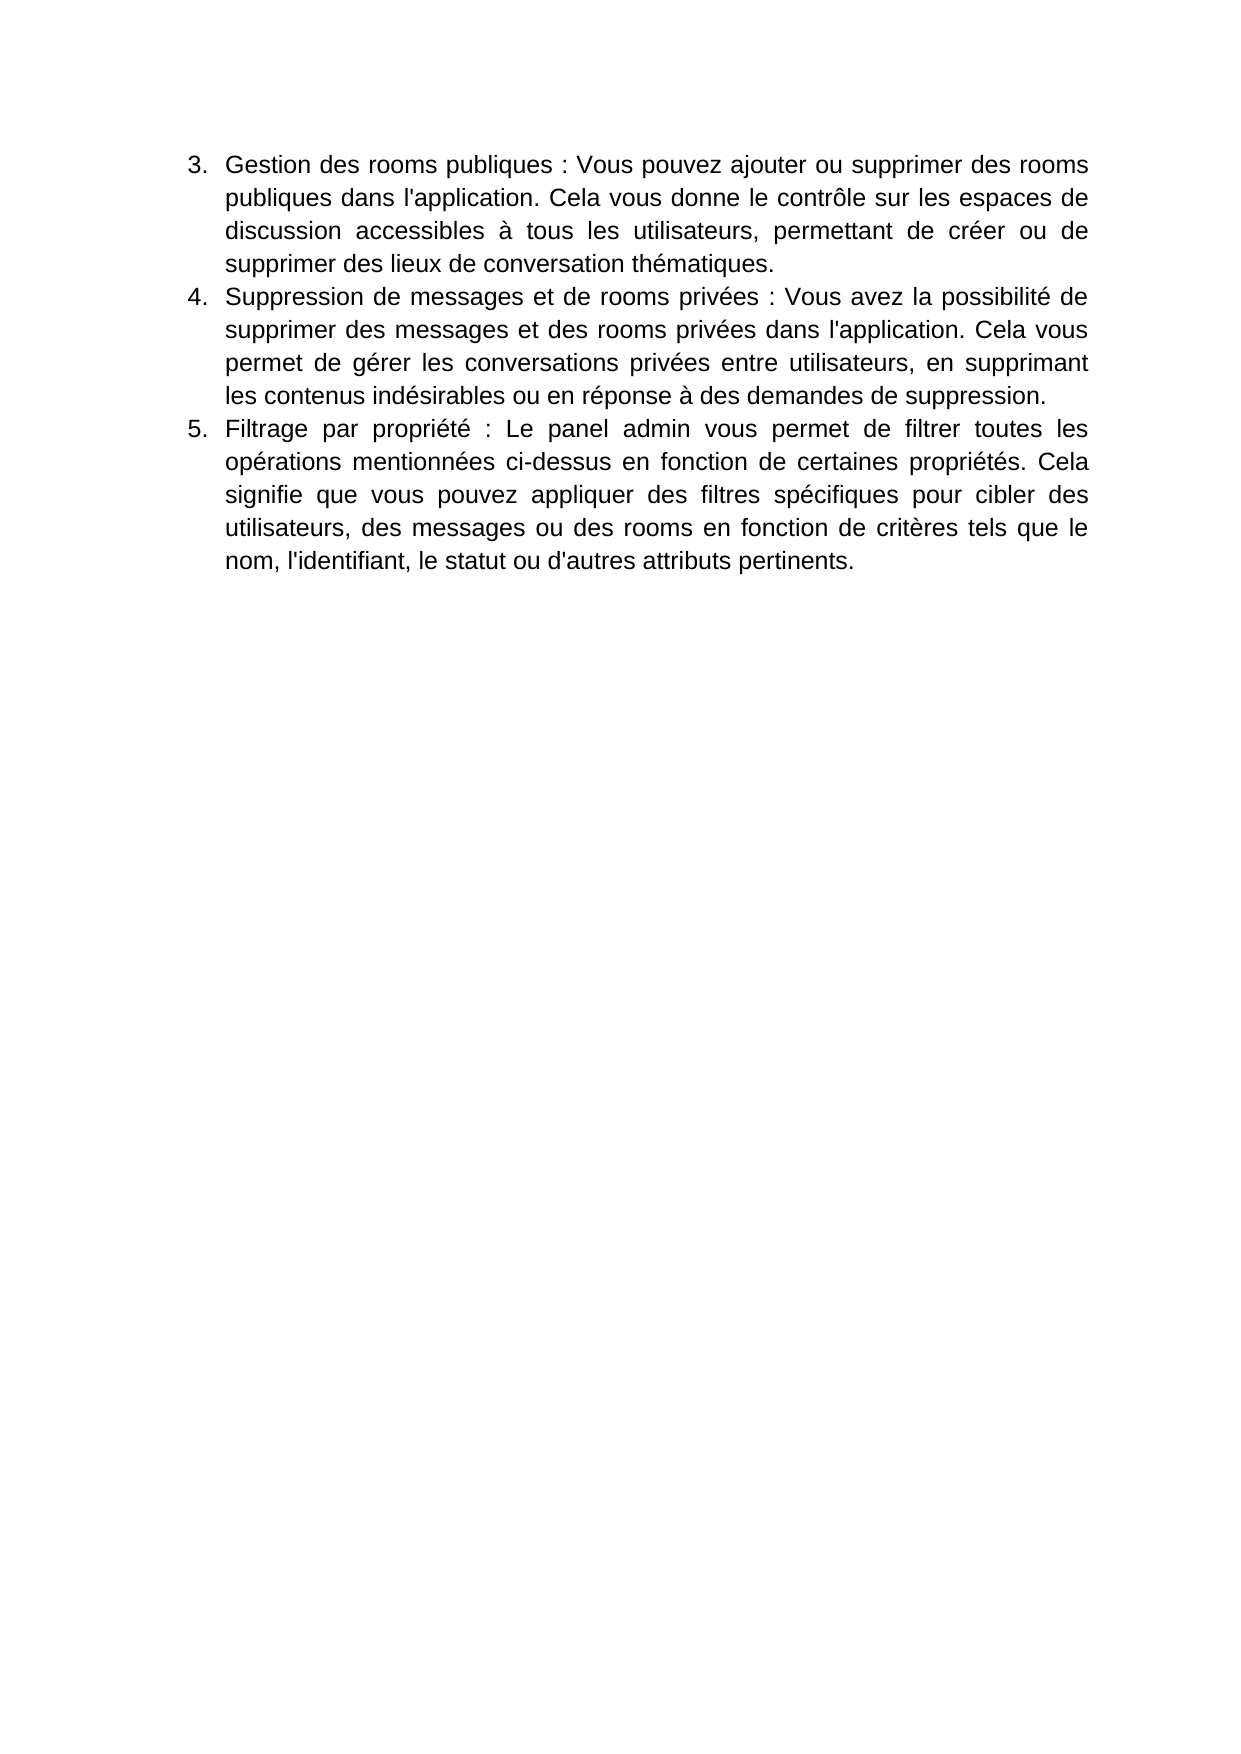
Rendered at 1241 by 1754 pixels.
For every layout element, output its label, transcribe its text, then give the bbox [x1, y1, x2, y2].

list Gestion des rooms publiques : Vous pouvez ajouter ou supprimer des rooms publiques dans l'application. Cela vous donne le contrôle sur les espaces de discussion accessibles à tous les utilisateurs, permettant de créer ou de supprimer des lieux de conversation thématiques. [187, 150, 1090, 278]
list Suppression de messages et de rooms privées : Vous avez la possibilité de supprimer des messages et des rooms privées dans l'application. Cela vous permet de gérer les conversations privées entre utilisateurs, en supprimant les contenus indésirables ou en réponse à des demandes de suppression. [187, 282, 1090, 410]
list Filtrage par propriété : Le panel admin vous permet de filtrer toutes les opérations mentionnées ci-dessus en fonction de certaines propriétés. Cela signifie que vous pouvez appliquer des filtres spécifiques pour cibler des utilisateurs, des messages ou des rooms en fonction de critères tels que le nom, l'identifiant, le statut ou d'autres attributs pertinents. [187, 414, 1090, 575]
